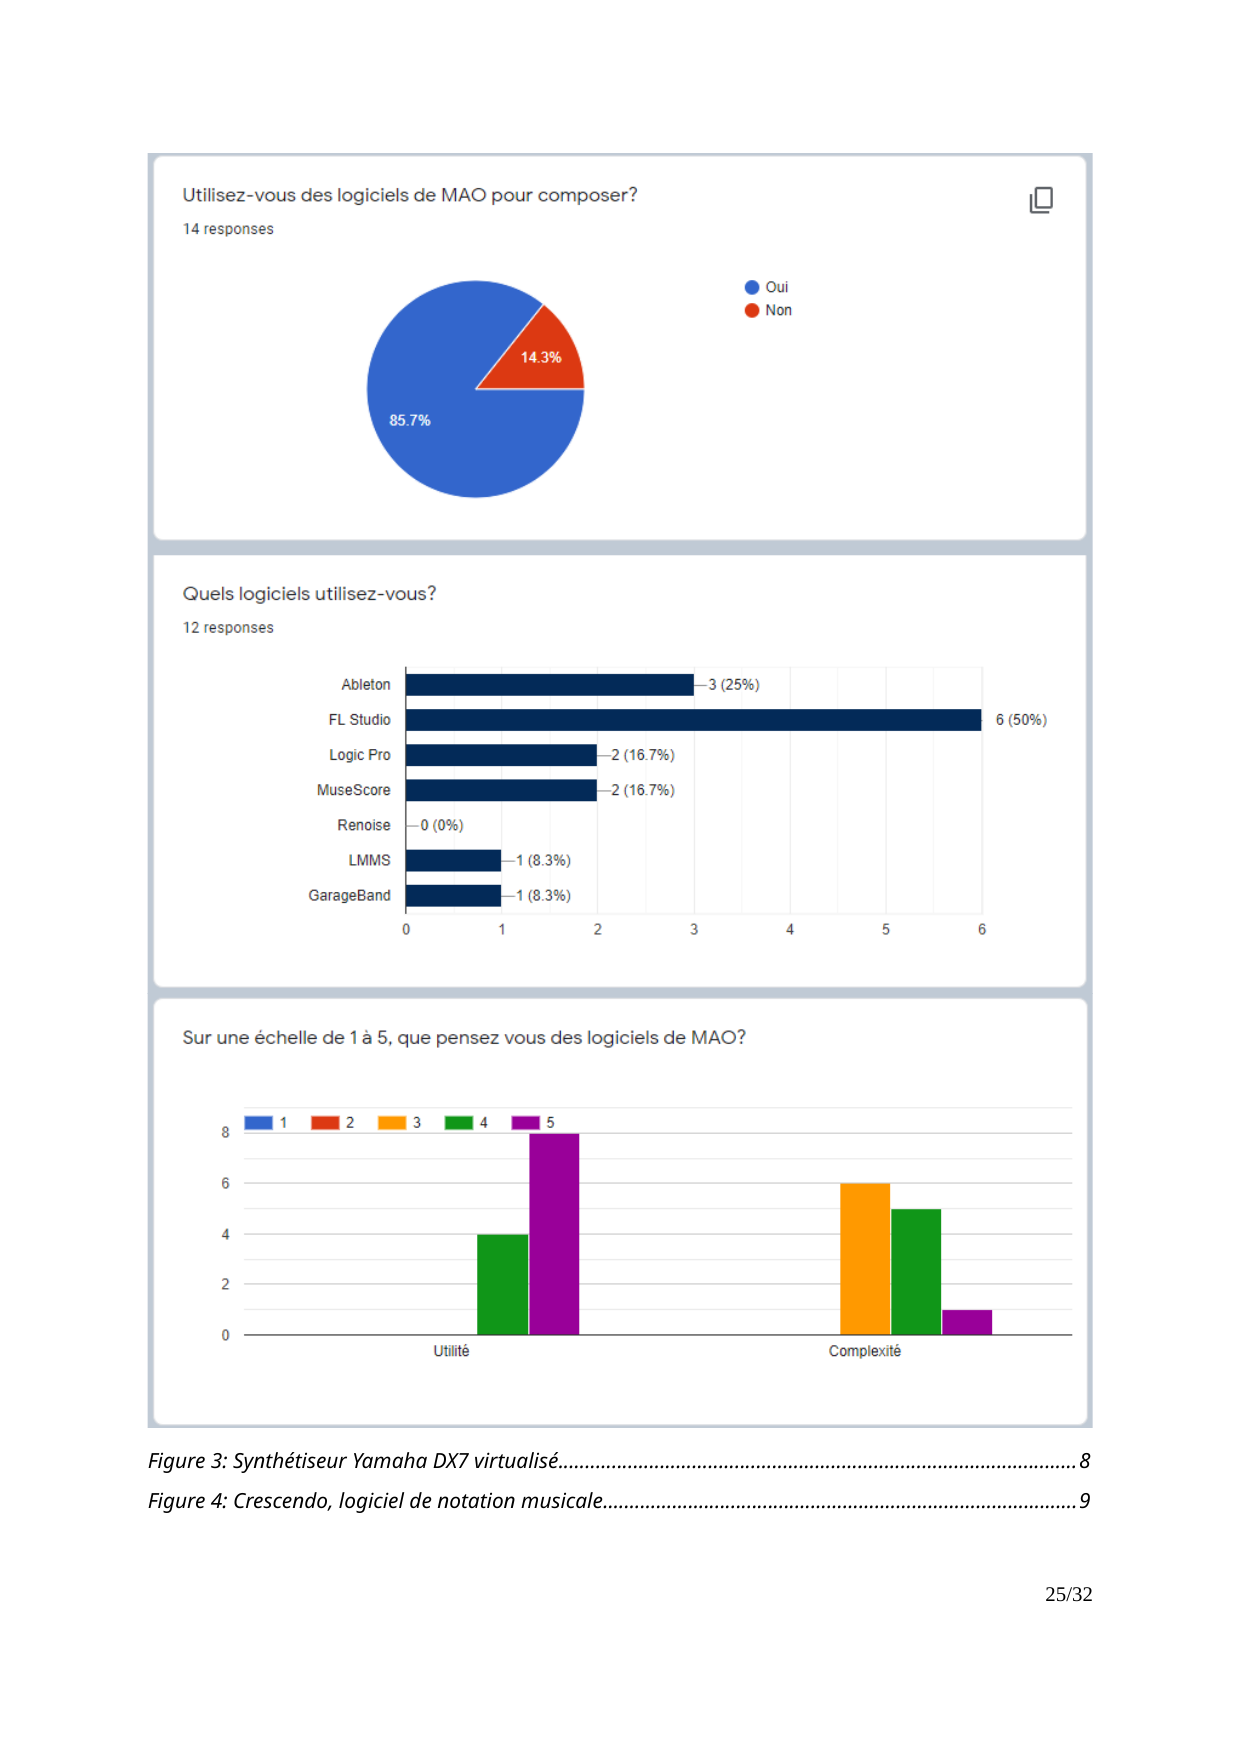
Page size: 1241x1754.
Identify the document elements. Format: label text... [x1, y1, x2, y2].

picture [147, 153, 1093, 1428]
text Figure 4: Crescendo, logiciel de notation musicale 9 [148, 1486, 1093, 1514]
text [148, 148, 1093, 153]
text Figure 3: Synthétiseur Yamaha DX7 virtualisé 8 [148, 1428, 1093, 1474]
